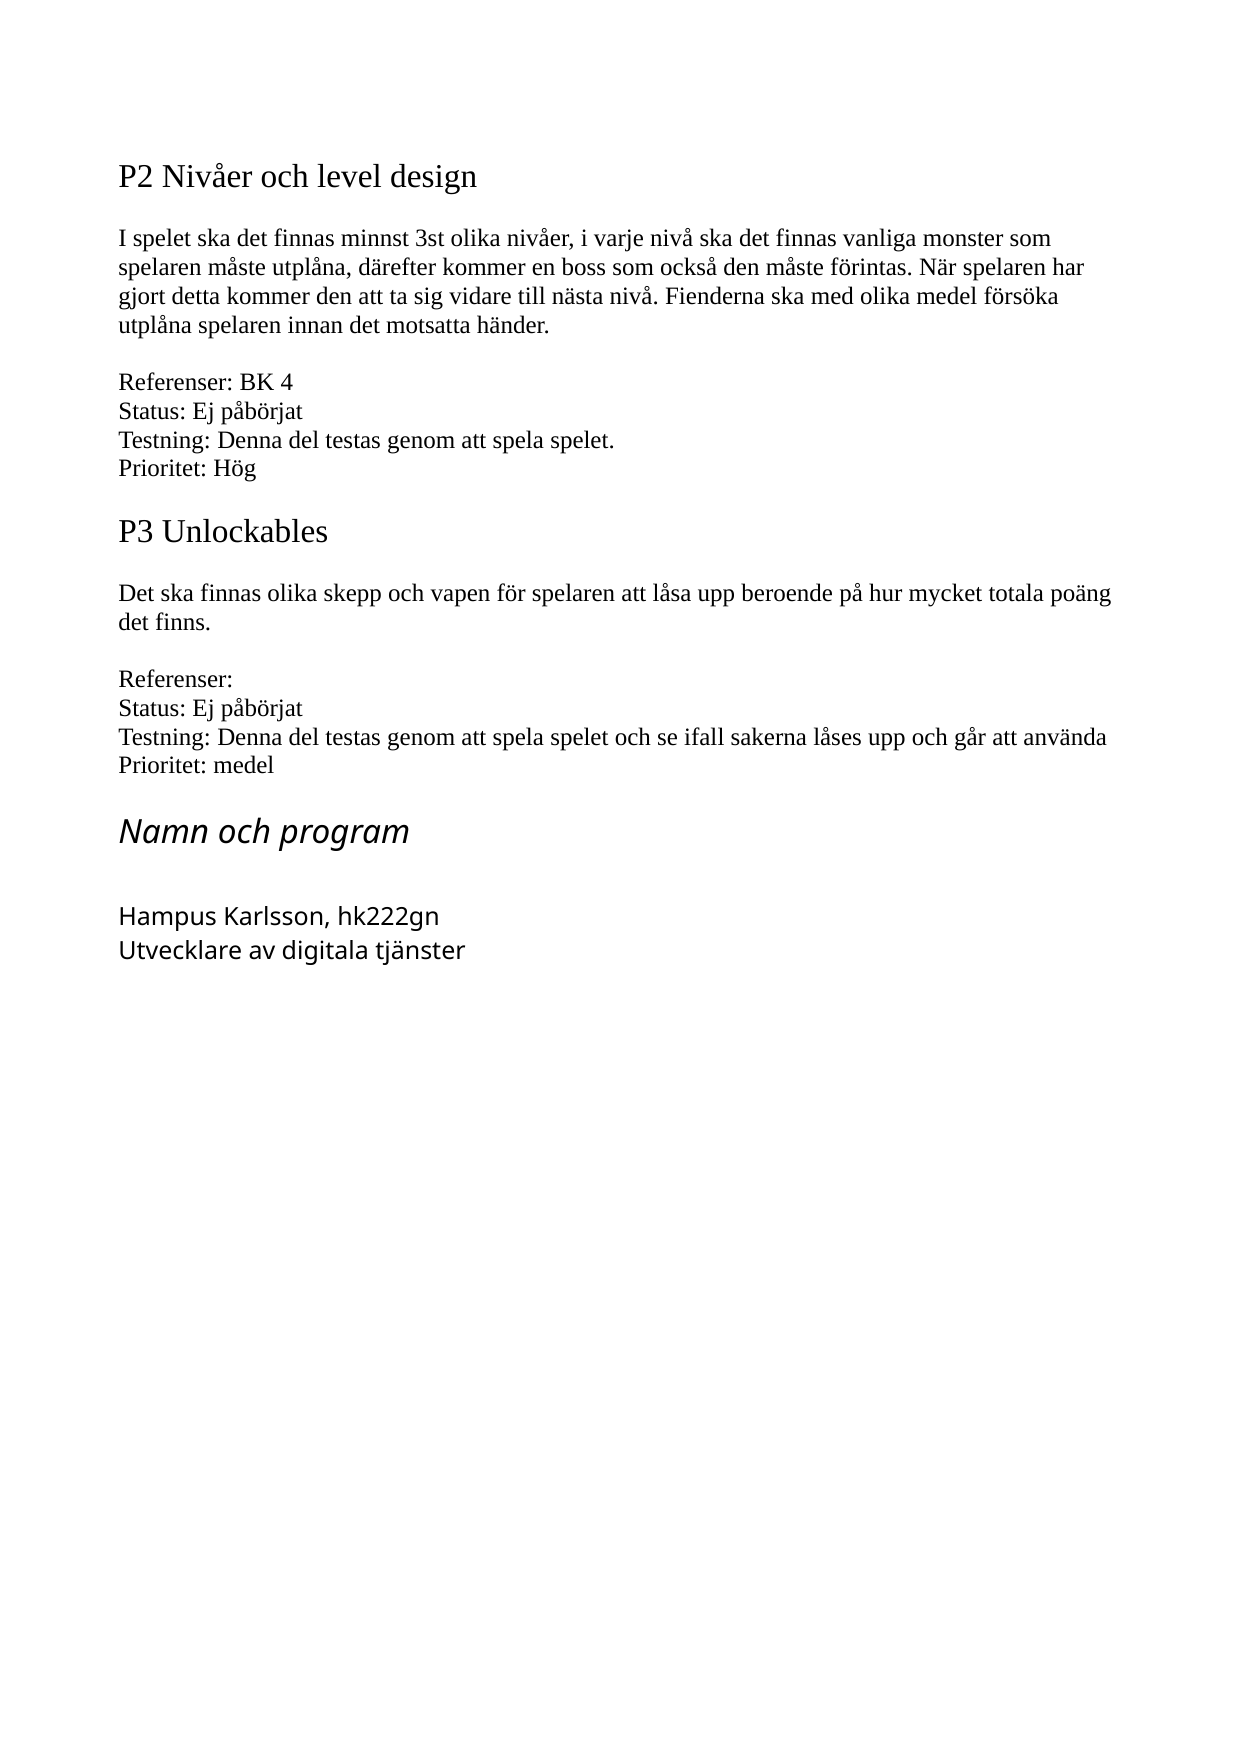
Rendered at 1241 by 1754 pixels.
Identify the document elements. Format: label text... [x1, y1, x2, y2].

text Det ska finnas olika skepp och vapen för spelaren att låsa upp beroende på hur mycket totala poäng det finns. [118, 578, 1122, 636]
text P3 Unlockables [118, 511, 1122, 549]
text Referenser: BK 4 [118, 367, 1122, 396]
text Utvecklare av digitala tjänster [118, 933, 1122, 967]
text Status: Ej påbörjat [118, 693, 1122, 722]
text Prioritet: medel [118, 751, 1122, 779]
text Hampus Karlsson, hk222gn [118, 899, 1122, 933]
text Referenser: [118, 664, 1122, 693]
text Testning: Denna del testas genom att spela spelet. [118, 425, 1122, 453]
text Status: Ej påbörjat [118, 396, 1122, 425]
text Prioritet: Hög [118, 453, 1122, 482]
text I spelet ska det finnas minnst 3st olika nivåer, i varje nivå ska det finnas vanliga monster som spelaren måste utplåna, därefter kommer en boss som också den måste förintas. När spelaren har gjort detta kommer den att ta sig vidare till nästa nivå. Fienderna ska med olika medel försöka utplåna spelaren innan det motsatta händer. [118, 223, 1122, 338]
text Namn och program [118, 808, 1122, 853]
text Testning: Denna del testas genom att spela spelet och se ifall sakerna låses upp och går att använda [118, 722, 1122, 751]
text P2 Nivåer och level design [118, 156, 1122, 195]
